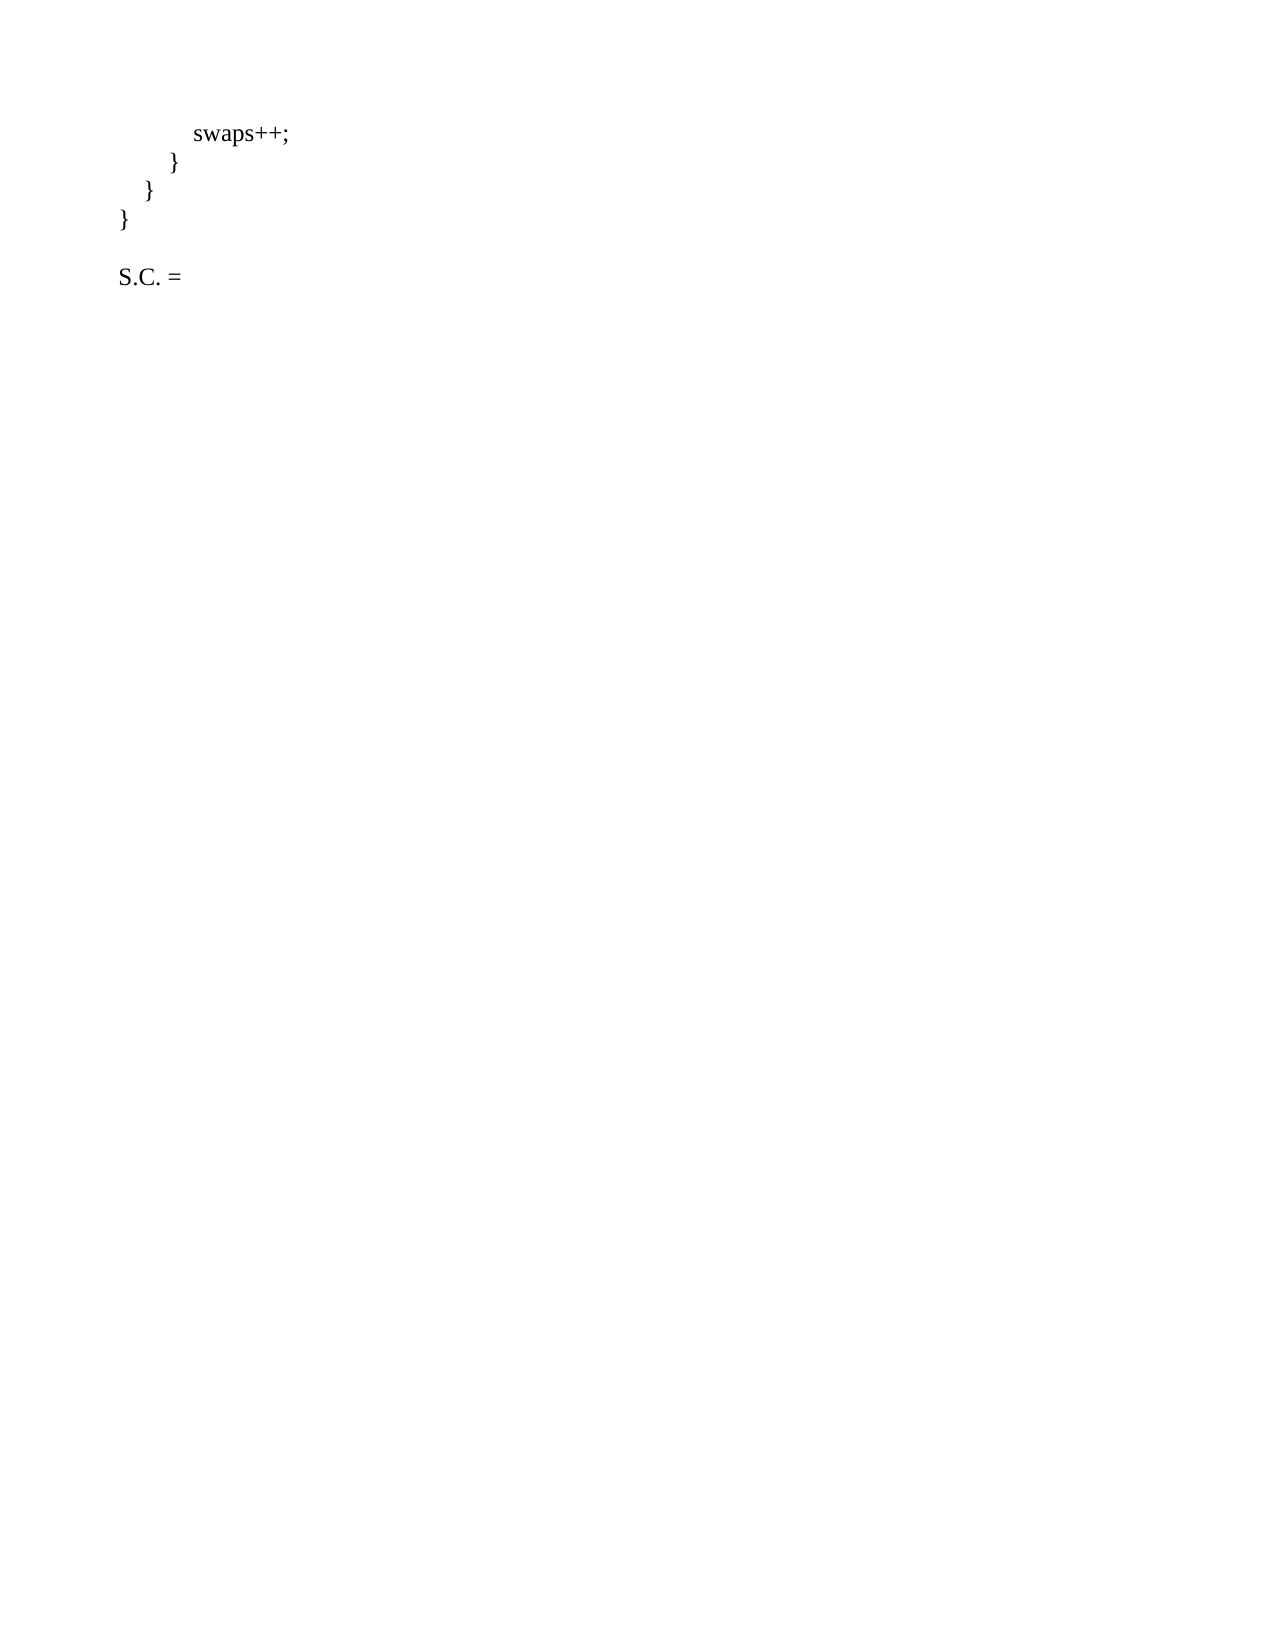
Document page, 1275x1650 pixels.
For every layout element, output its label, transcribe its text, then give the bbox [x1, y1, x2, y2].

text S.C. = [118, 262, 1157, 291]
text } [118, 147, 1157, 176]
text swaps++; [118, 118, 1157, 147]
text } [118, 176, 1157, 204]
text } [118, 204, 1157, 233]
